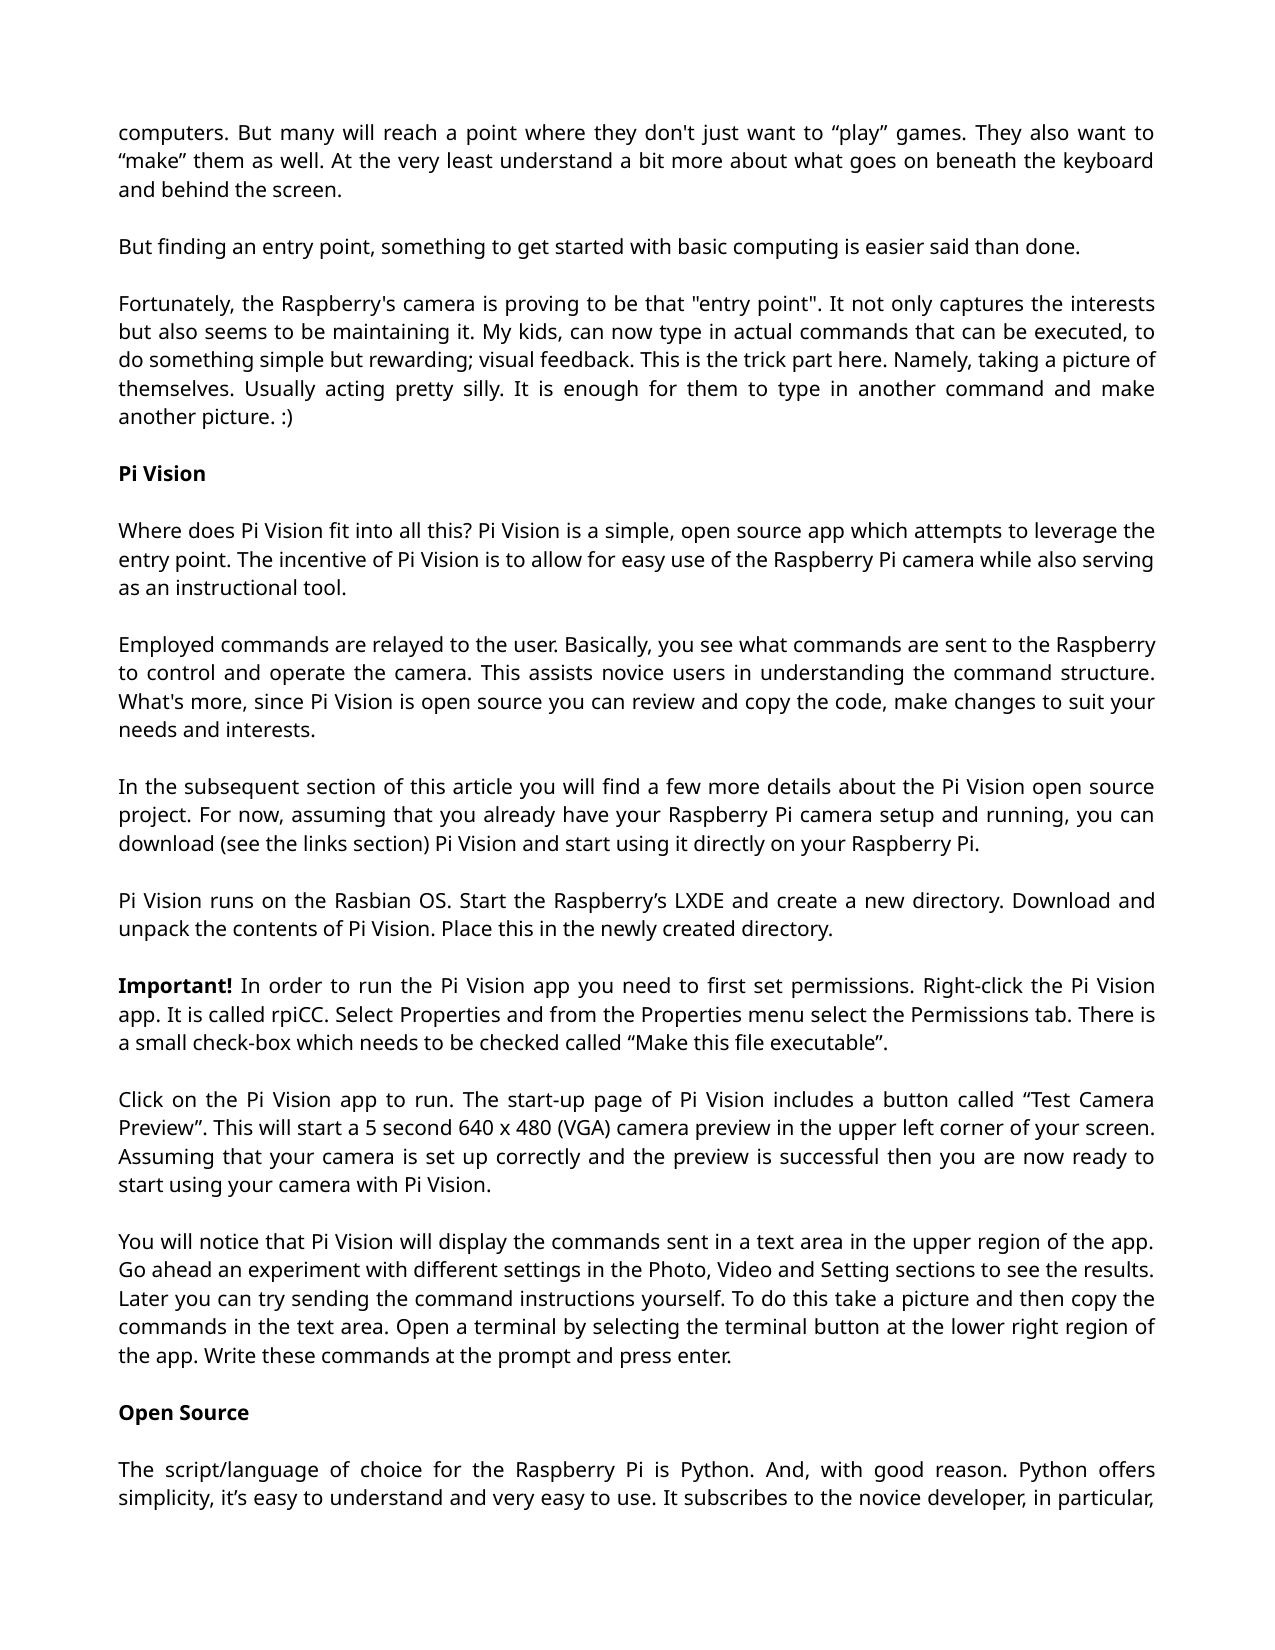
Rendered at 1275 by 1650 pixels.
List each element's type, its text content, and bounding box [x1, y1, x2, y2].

text Where does Pi Vision fit into all this? Pi Vision is a simple, open source app which attempts to leverage the entry point. The incentive of Pi Vision is to allow for easy use of the Raspberry Pi camera while also serving as an instructional tool. [118, 516, 1157, 602]
text Click on the Pi Vision app to run. The start-up page of Pi Vision includes a button called “Test Camera Preview”. This will start a 5 second 640 x 480 (VGA) camera preview in the upper left corner of your screen. Assuming that your camera is set up correctly and the preview is successful then you are now ready to start using your camera with Pi Vision. [118, 1085, 1157, 1199]
text Fortunately, the Raspberry's camera is proving to be that "entry point". It not only captures the interests but also seems to be maintaining it. My kids, can now type in actual commands that can be executed, to do something simple but rewarding; visual feedback. This is the trick part here. Namely, taking a picture of themselves. Usually acting pretty silly. It is enough for them to type in another command and make another picture. :) [118, 289, 1157, 431]
text In the subsequent section of this article you will find a few more details about the Pi Vision open source project. For now, assuming that you already have your Raspberry Pi camera setup and running, you can download (see the links section) Pi Vision and start using it directly on your Raspberry Pi. [118, 772, 1157, 857]
text Pi Vision [118, 459, 1157, 488]
text Open Source [118, 1398, 1157, 1426]
text Pi Vision runs on the Rasbian OS. Start the Raspberry’s LXDE and create a new directory. Download and unpack the contents of Pi Vision. Place this in the newly created directory. [118, 886, 1157, 943]
text Important! In order to run the Pi Vision app you need to first set permissions. Right-click the Pi Vision app. It is called rpiCC. Select Properties and from the Properties menu select the Permissions tab. There is a small check-box which needs to be checked called “Make this file executable”. [118, 971, 1157, 1057]
text Employed commands are relayed to the user. Basically, you see what commands are sent to the Raspberry to control and operate the camera. This assists novice users in understanding the command structure. What's more, since Pi Vision is open source you can review and copy the code, make changes to suit your needs and interests. [118, 630, 1157, 744]
text But finding an entry point, something to get started with basic computing is easier said than done. [118, 232, 1157, 260]
text You will notice that Pi Vision will display the commands sent in a text area in the upper region of the app. Go ahead an experiment with different settings in the Photo, Video and Setting sections to see the results. Later you can try sending the command instructions yourself. To do this take a picture and then copy the commands in the text area. Open a terminal by selecting the terminal button at the lower right region of the app. Write these commands at the prompt and press enter. [118, 1227, 1157, 1369]
text computers. But many will reach a point where they don't just want to “play” games. They also want to “make” them as well. At the very least understand a bit more about what goes on beneath the keyboard and behind the screen. [118, 118, 1157, 203]
text The script/language of choice for the Raspberry Pi is Python. And, with good reason. Python offers simplicity, it’s easy to understand and very easy to use. It subscribes to the novice developer, in particular, [118, 1455, 1157, 1512]
